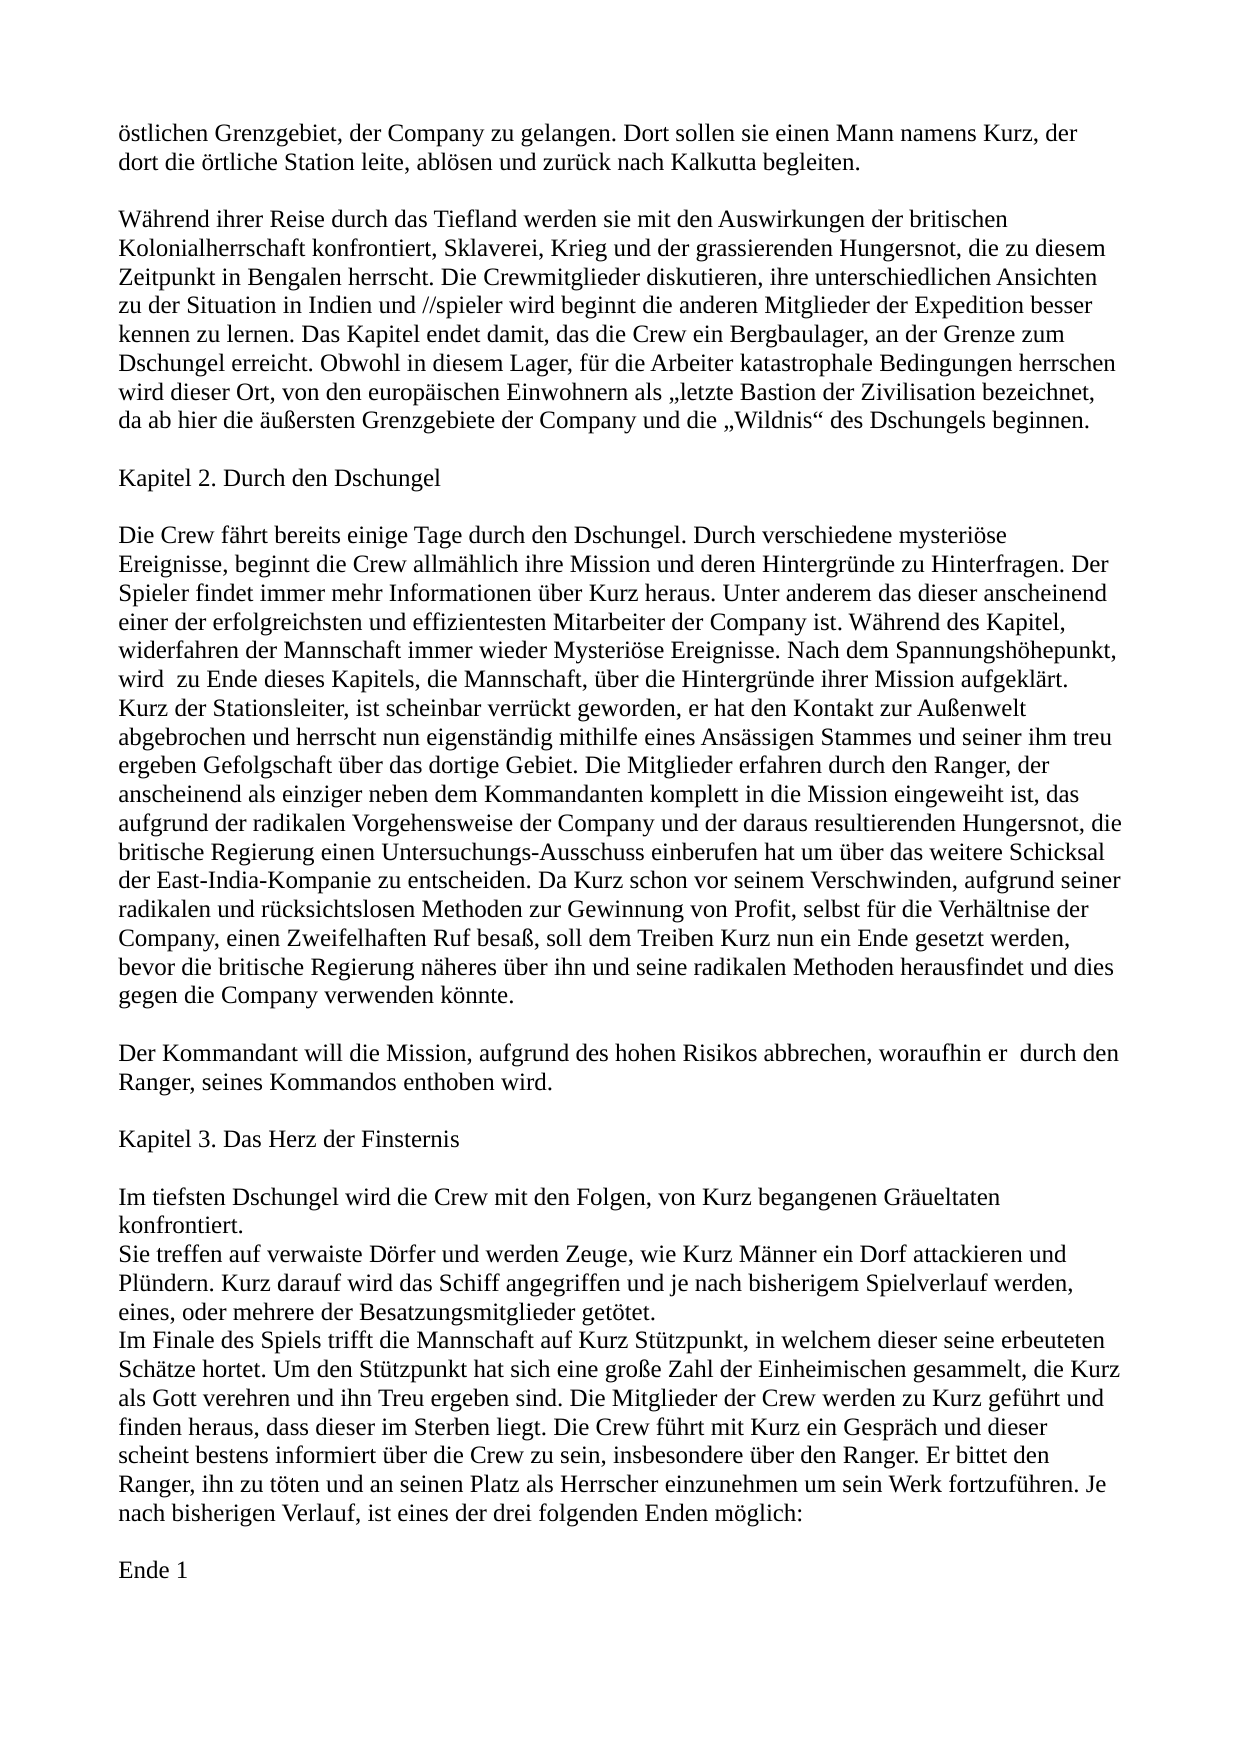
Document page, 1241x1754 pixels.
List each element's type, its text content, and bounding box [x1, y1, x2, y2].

text Ende 1 [118, 1556, 1122, 1584]
text Sie treffen auf verwaiste Dörfer und werden Zeuge, wie Kurz Männer ein Dorf attackieren und Plündern. Kurz darauf wird das Schiff angegriffen und je nach bisherigem Spielverlauf werden, eines, oder mehrere der Besatzungsmitglieder getötet. [118, 1239, 1122, 1326]
text Der Kommandant will die Mission, aufgrund des hohen Risikos abbrechen, woraufhin er durch den Ranger, seines Kommandos enthoben wird. [118, 1038, 1122, 1096]
text Während ihrer Reise durch das Tiefland werden sie mit den Auswirkungen der britischen Kolonialherrschaft konfrontiert, Sklaverei, Krieg und der grassierenden Hungersnot, die zu diesem Zeitpunkt in Bengalen herrscht. Die Crewmitglieder diskutieren, ihre unterschiedlichen Ansichten zu der Situation in Indien und //spieler wird beginnt die anderen Mitglieder der Expedition besser kennen zu lernen. Das Kapitel endet damit, das die Crew ein Bergbaulager, an der Grenze zum Dschungel erreicht. Obwohl in diesem Lager, für die Arbeiter katastrophale Bedingungen herrschen wird dieser Ort, von den europäischen Einwohnern als „letzte Bastion der Zivilisation bezeichnet, da ab hier die äußersten Grenzgebiete der Company und die „Wildnis“ des Dschungels beginnen. Kapitel 2. Durch den Dschungel Die Crew fährt bereits einige Tage durch den Dschungel. Durch verschiedene mysteriöse Ereignisse, beginnt die Crew allmählich ihre Mission und deren Hintergründe zu Hinterfragen. Der Spieler findet immer mehr Informationen über Kurz heraus. Unter anderem das dieser anscheinend einer der erfolgreichsten und effizientesten Mitarbeiter der Company ist. Während des Kapitel, widerfahren der Mannschaft immer wieder Mysteriöse Ereignisse. Nach dem Spannungshöhepunkt, wird zu Ende dieses Kapitels, die Mannschaft, über die Hintergründe ihrer Mission aufgeklärt. Kurz der Stationsleiter, ist scheinbar verrückt geworden, er hat den Kontakt zur Außenwelt abgebrochen und herrscht nun eigenständig mithilfe eines Ansässigen Stammes und seiner ihm treu ergeben Gefolgschaft über das dortige Gebiet. Die Mitglieder erfahren durch den Ranger, der anscheinend als einziger neben dem Kommandanten komplett in die Mission eingeweiht ist, das aufgrund der radikalen Vorgehensweise der Company und der daraus resultierenden Hungersnot, die britische Regierung einen Untersuchungs-Ausschuss einberufen hat um über das weitere Schicksal der East-India-Kompanie zu entscheiden. Da Kurz schon vor seinem Verschwinden, aufgrund seiner radikalen und rücksichtslosen Methoden zur Gewinnung von Profit, selbst für die Verhältnise der Company, einen Zweifelhaften Ruf besaß, soll dem Treiben Kurz nun ein Ende gesetzt werden, bevor die britische Regierung näheres über ihn und seine radikalen Methoden herausfindet und dies gegen die Company verwenden könnte. [118, 204, 1122, 1009]
text Im Finale des Spiels trifft die Mannschaft auf Kurz Stützpunkt, in welchem dieser seine erbeuteten Schätze hortet. Um den Stützpunkt hat sich eine große Zahl der Einheimischen gesammelt, die Kurz als Gott verehren und ihn Treu ergeben sind. Die Mitglieder der Crew werden zu Kurz geführt und finden heraus, dass dieser im Sterben liegt. Die Crew führt mit Kurz ein Gespräch und dieser scheint bestens informiert über die Crew zu sein, insbesondere über den Ranger. Er bittet den Ranger, ihn zu töten und an seinen Platz als Herrscher einzunehmen um sein Werk fortzuführen. Je nach bisherigen Verlauf, ist eines der drei folgenden Enden möglich: [118, 1326, 1122, 1527]
text östlichen Grenzgebiet, der Company zu gelangen. Dort sollen sie einen Mann namens Kurz, der dort die örtliche Station leite, ablösen und zurück nach Kalkutta begleiten. [118, 118, 1122, 176]
text Kapitel 3. Das Herz der Finsternis Im tiefsten Dschungel wird die Crew mit den Folgen, von Kurz begangenen Gräueltaten konfrontiert. [118, 1124, 1122, 1239]
